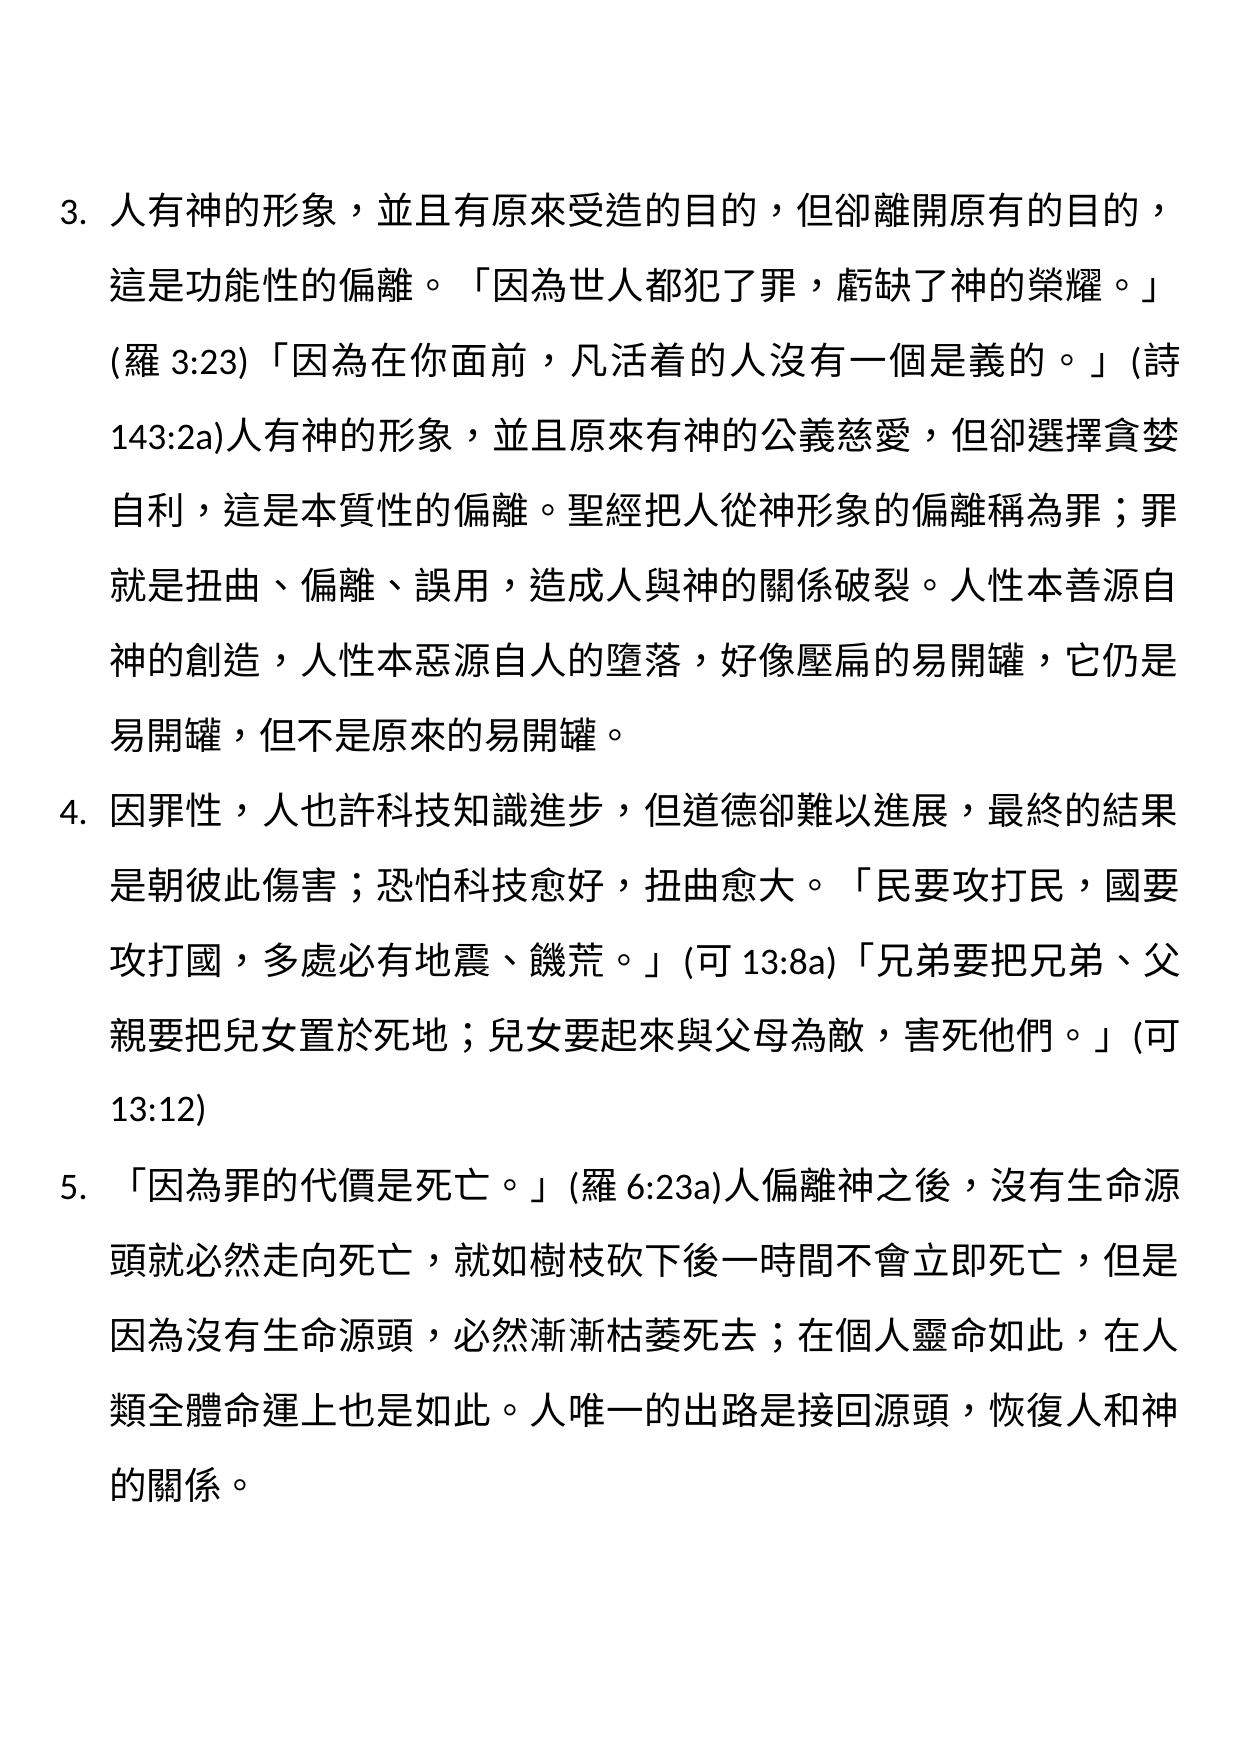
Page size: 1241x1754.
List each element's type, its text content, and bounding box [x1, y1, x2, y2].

list 人有神的形象，並且有原來受造的目的，但卻離開原有的目的，這是功能性的偏離。「因為世人都犯了罪，虧缺了神的榮耀。」(羅3:23)「因為在你面前，凡活着的人沒有一個是義的。」(詩143:2a)人有神的形象，並且原來有神的公義慈愛，但卻選擇貪婪自利，這是本質性的偏離。聖經把人從神形象的偏離稱為罪；罪就是扭曲、偏離、誤用，造成人與神的關係破裂。人性本善源自神的創造，人性本惡源自人的墮落，好像壓扁的易開罐，它仍是易開罐，但不是原來的易開罐。 [59, 164, 1181, 764]
list 「因為罪的代價是死亡。」(羅6:23a)人偏離神之後，沒有生命源頭就必然走向死亡，就如樹枝砍下後一時間不會立即死亡，但是因為沒有生命源頭，必然漸漸枯萎死去；在個人靈命如此，在人類全體命運上也是如此。人唯一的出路是接回源頭，恢復人和神的關係。 [59, 1139, 1181, 1514]
list 因罪性，人也許科技知識進步，但道德卻難以進展，最終的結果是朝彼此傷害；恐怕科技愈好，扭曲愈大。「民要攻打民，國要攻打國，多處必有地震、饑荒。」(可13:8a)「兄弟要把兄弟、父親要把兒女置於死地；兒女要起來與父母為敵，害死他們。」(可13:12) [59, 764, 1181, 1139]
